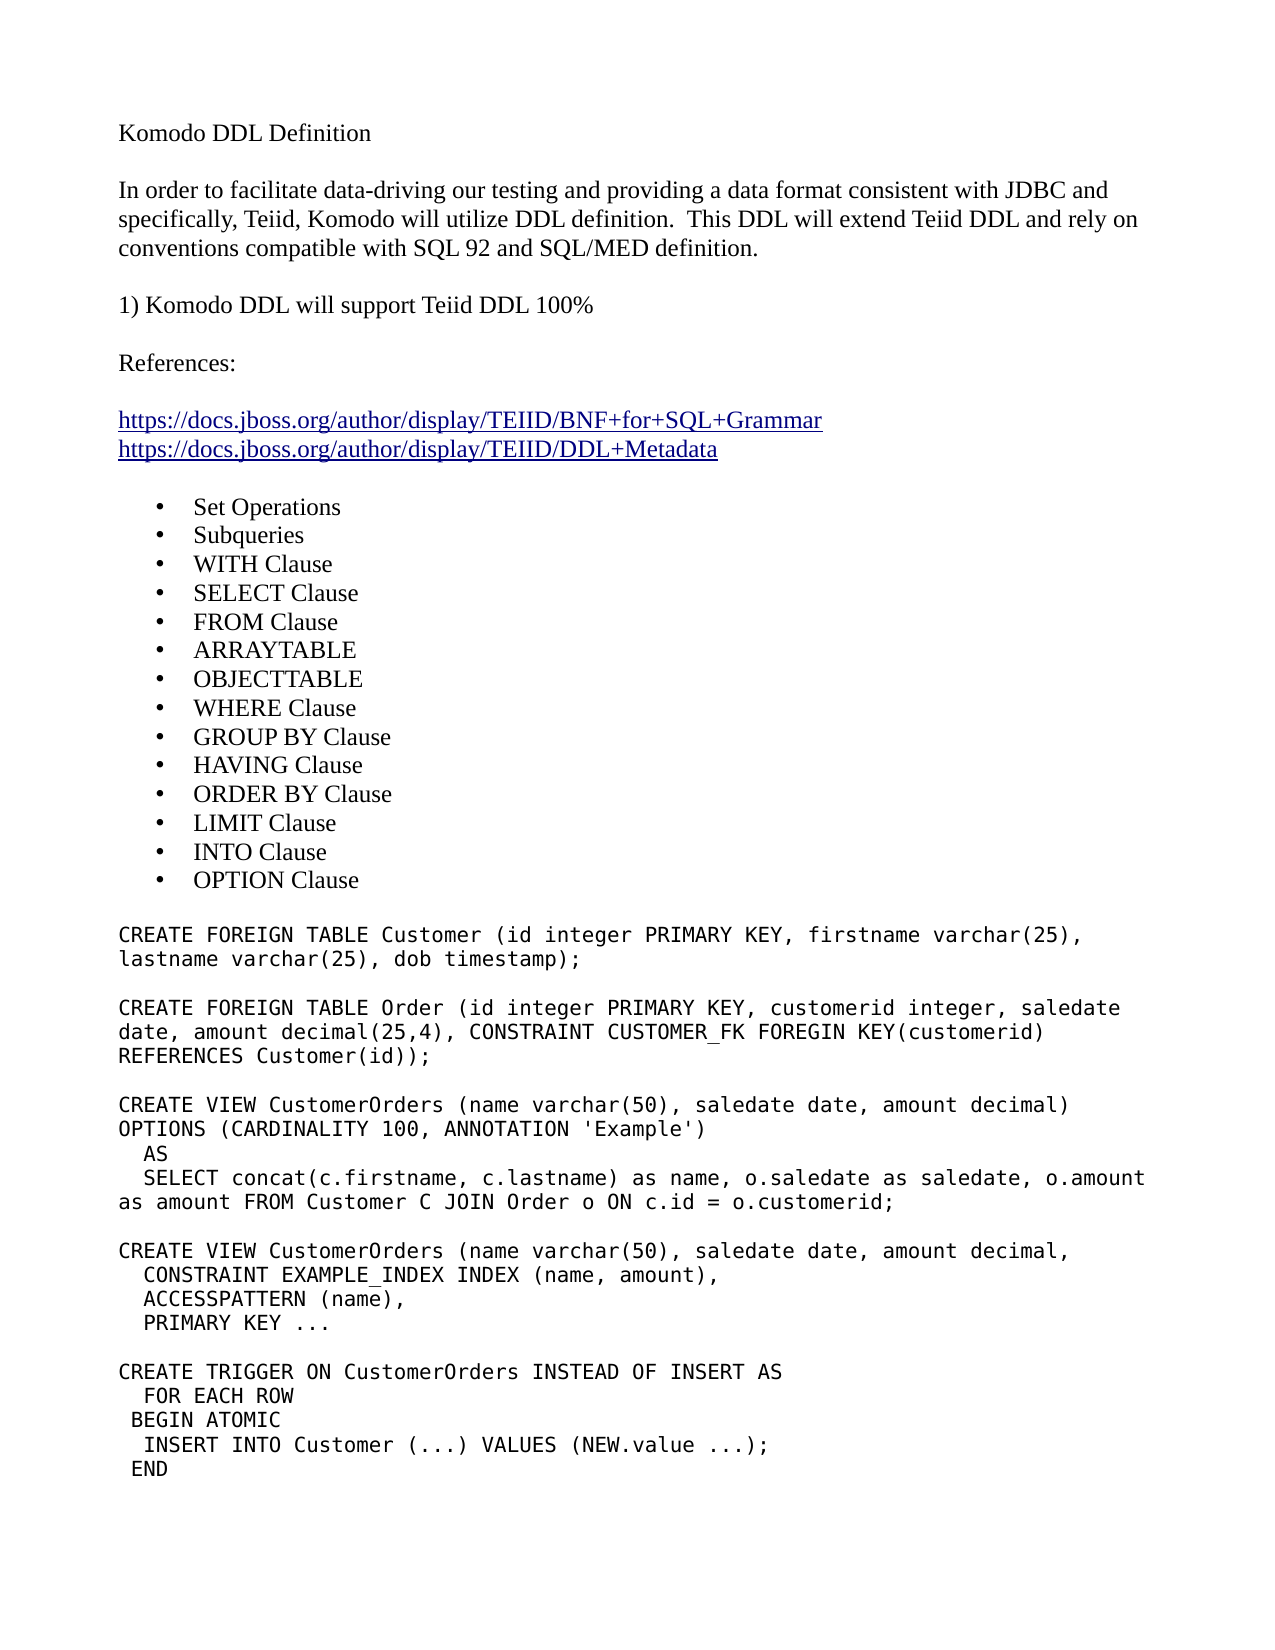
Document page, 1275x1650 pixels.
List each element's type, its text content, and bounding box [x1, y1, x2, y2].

text CREATE FOREIGN TABLE Order (id integer PRIMARY KEY, customerid integer, saledate date, amount decimal(25,4), CONSTRAINT CUSTOMER_FK FOREGIN KEY(customerid) REFERENCES Customer(id)); [118, 996, 1157, 1069]
list ORDER BY Clause [156, 779, 1157, 808]
text In order to facilitate data-driving our testing and providing a data format consistent with JDBC and specifically, Teiid, Komodo will utilize DDL definition. This DDL will extend Teiid DDL and rely on conventions compatible with SQL 92 and SQL/MED definition. [118, 176, 1157, 262]
list FROM Clause [156, 607, 1157, 636]
list WHERE Clause [156, 693, 1157, 722]
list OBJECTTABLE [156, 664, 1157, 693]
text 1) Komodo DDL will support Teiid DDL 100% [118, 291, 1157, 319]
text https://docs.jboss.org/author/display/TEIID/DDL+Metadata [118, 434, 1157, 463]
text https://docs.jboss.org/author/display/TEIID/BNF+for+SQL+Grammar [118, 406, 1157, 434]
text References: [118, 348, 1157, 377]
list WITH Clause [156, 549, 1157, 578]
text INSERT INTO Customer (...) VALUES (NEW.value ...); [118, 1433, 1157, 1457]
text FOR EACH ROW [118, 1384, 1157, 1408]
text CREATE VIEW CustomerOrders (name varchar(50), saledate date, amount decimal) OPTIONS (CARDINALITY 100, ANNOTATION 'Example') [118, 1093, 1157, 1142]
text BEGIN ATOMIC [118, 1408, 1157, 1433]
list INTO Clause [156, 837, 1157, 866]
text PRIMARY KEY ... [118, 1311, 1157, 1336]
list GROUP BY Clause [156, 722, 1157, 751]
list Set Operations [156, 492, 1157, 521]
text Komodo DDL Definition [118, 118, 1157, 147]
list LIMIT Clause [156, 808, 1157, 837]
text CREATE TRIGGER ON CustomerOrders INSTEAD OF INSERT AS [118, 1360, 1157, 1384]
list Subqueries [156, 521, 1157, 549]
text CREATE FOREIGN TABLE Customer (id integer PRIMARY KEY, firstname varchar(25), lastname varchar(25), dob timestamp); [118, 923, 1157, 972]
list HAVING Clause [156, 751, 1157, 779]
text AS [118, 1142, 1157, 1166]
list SELECT Clause [156, 578, 1157, 607]
text END [118, 1457, 1157, 1481]
text CONSTRAINT EXAMPLE_INDEX INDEX (name, amount), [118, 1263, 1157, 1287]
text CREATE VIEW CustomerOrders (name varchar(50), saledate date, amount decimal, [118, 1239, 1157, 1263]
list OPTION Clause [156, 866, 1157, 894]
text SELECT concat(c.firstname, c.lastname) as name, o.saledate as saledate, o.amount as amount FROM Customer C JOIN Order o ON c.id = o.customerid; [118, 1166, 1157, 1214]
list ARRAYTABLE [156, 636, 1157, 664]
text ACCESSPATTERN (name), [118, 1287, 1157, 1311]
